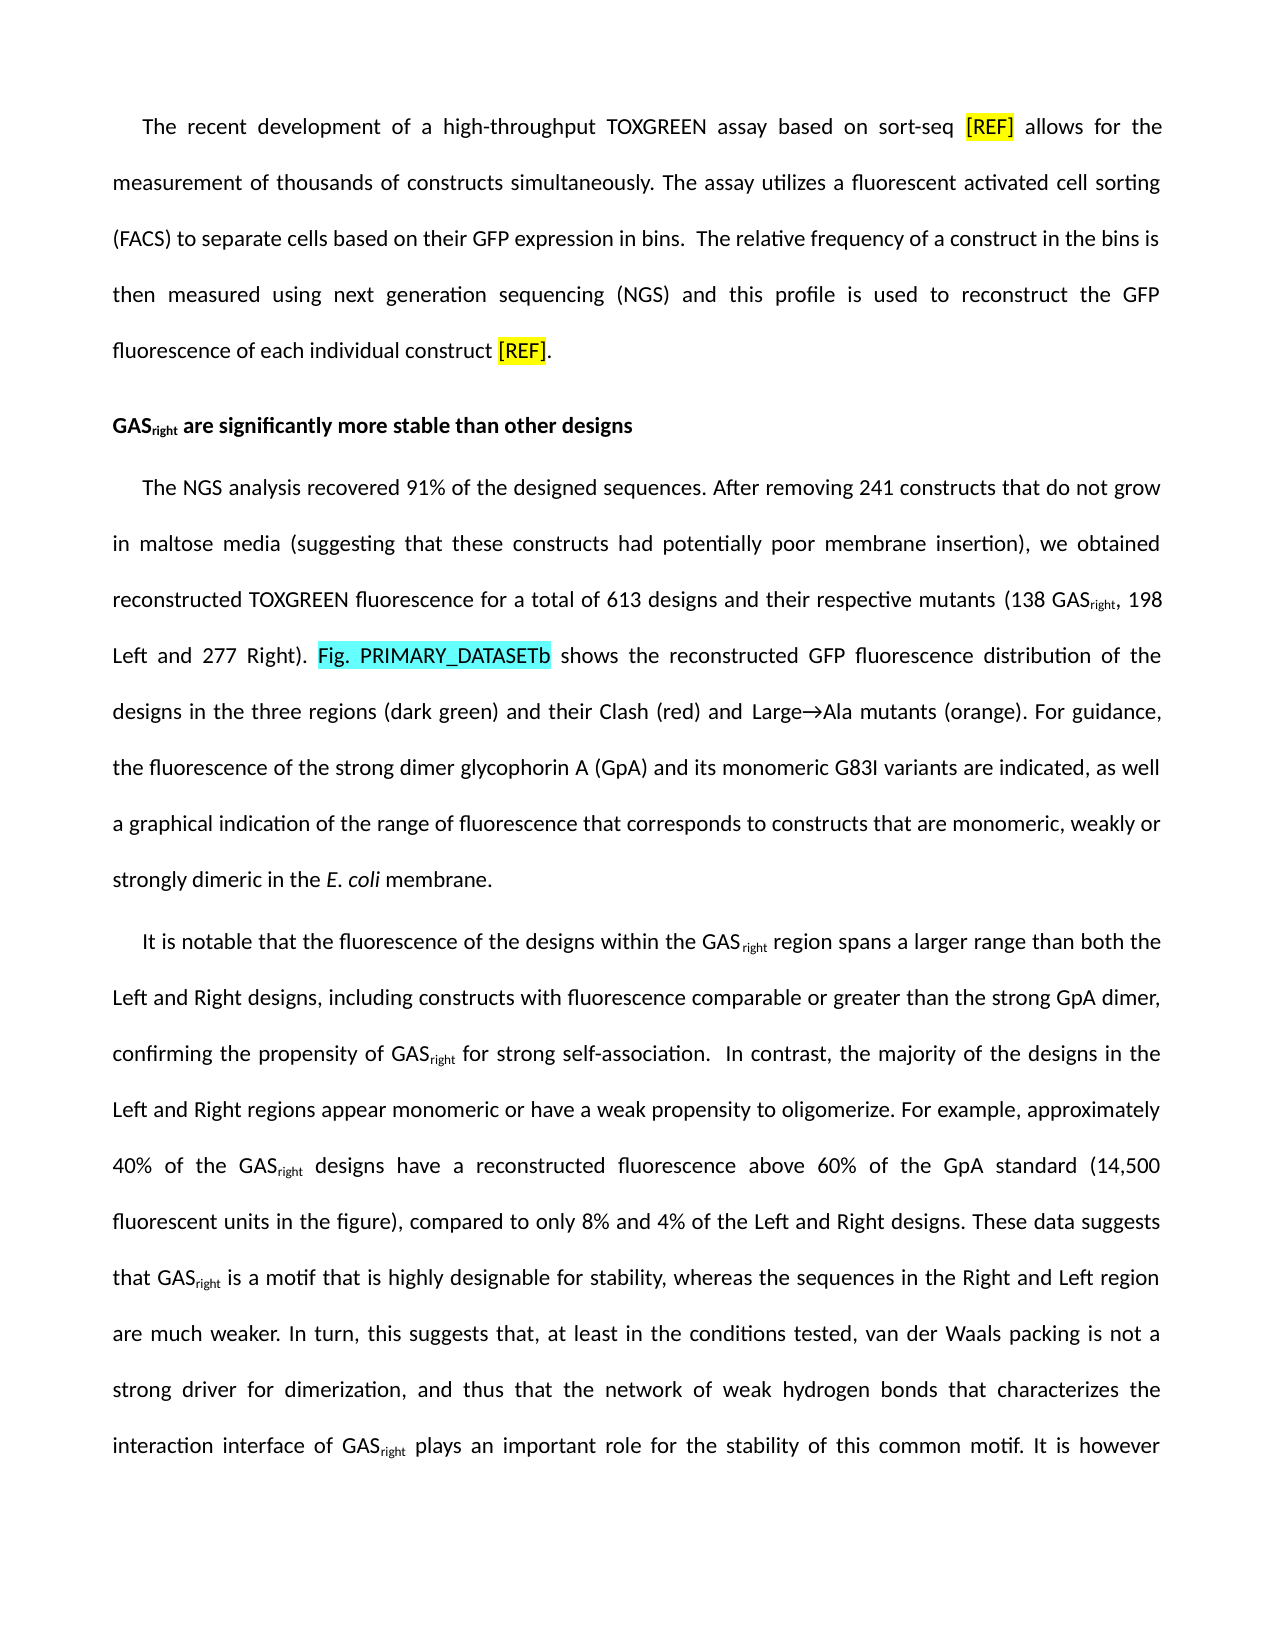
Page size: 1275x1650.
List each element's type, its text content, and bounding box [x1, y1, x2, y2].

text The NGS analysis recovered 91% of the designed sequences. After removing 241 constructs that do not grow in maltose media (suggesting that these constructs had potentially poor membrane insertion), we obtained reconstructed TOXGREEN fluorescence for a total of 613 designs and their respective mutants (138 GASright, 198 Left and 277 Right). Fig. PRIMARY_DATASETb shows the reconstructed GFP fluorescence distribution of the designs in the three regions (dark green) and their Clash (red) and Large→Ala mutants (orange). For guidance, the fluorescence of the strong dimer glycophorin A (GpA) and its monomeric G83I variants are indicated, as well a graphical indication of the range of fluorescence that corresponds to constructs that are monomeric, weakly or strongly dimeric in the E. coli membrane. [112, 473, 1162, 893]
text It is notable that the fluorescence of the designs within the GASright region spans a larger range than both the Left and Right designs, including constructs with fluorescence comparable or greater than the strong GpA dimer, confirming the propensity of GASright for strong self-association. In contrast, the majority of the designs in the Left and Right regions appear monomeric or have a weak propensity to oligomerize. For example, approximately 40% of the GASright designs have a reconstructed fluorescence above 60% of the GpA standard (14,500 fluorescent units in the figure), compared to only 8% and 4% of the Left and Right designs. These data suggests that GASright is a motif that is highly designable for stability, whereas the sequences in the Right and Left region are much weaker. In turn, this suggests that, at least in the conditions tested, van der Waals packing is not a strong driver for dimerization, and thus that the network of weak hydrogen bonds that characterizes the interaction interface of GASright plays an important role for the stability of this common motif. It is however [112, 927, 1162, 1459]
subtitle GASright are significantly more stable than other designs [112, 411, 1162, 439]
text The recent development of a high-throughput TOXGREEN assay based on sort-seq [REF] allows for the measurement of thousands of constructs simultaneously. The assay utilizes a fluorescent activated cell sorting (FACS) to separate cells based on their GFP expression in bins. The relative frequency of a construct in the bins is then measured using next generation sequencing (NGS) and this profile is used to reconstruct the GFP fluorescence of each individual construct [REF]. [112, 112, 1162, 365]
